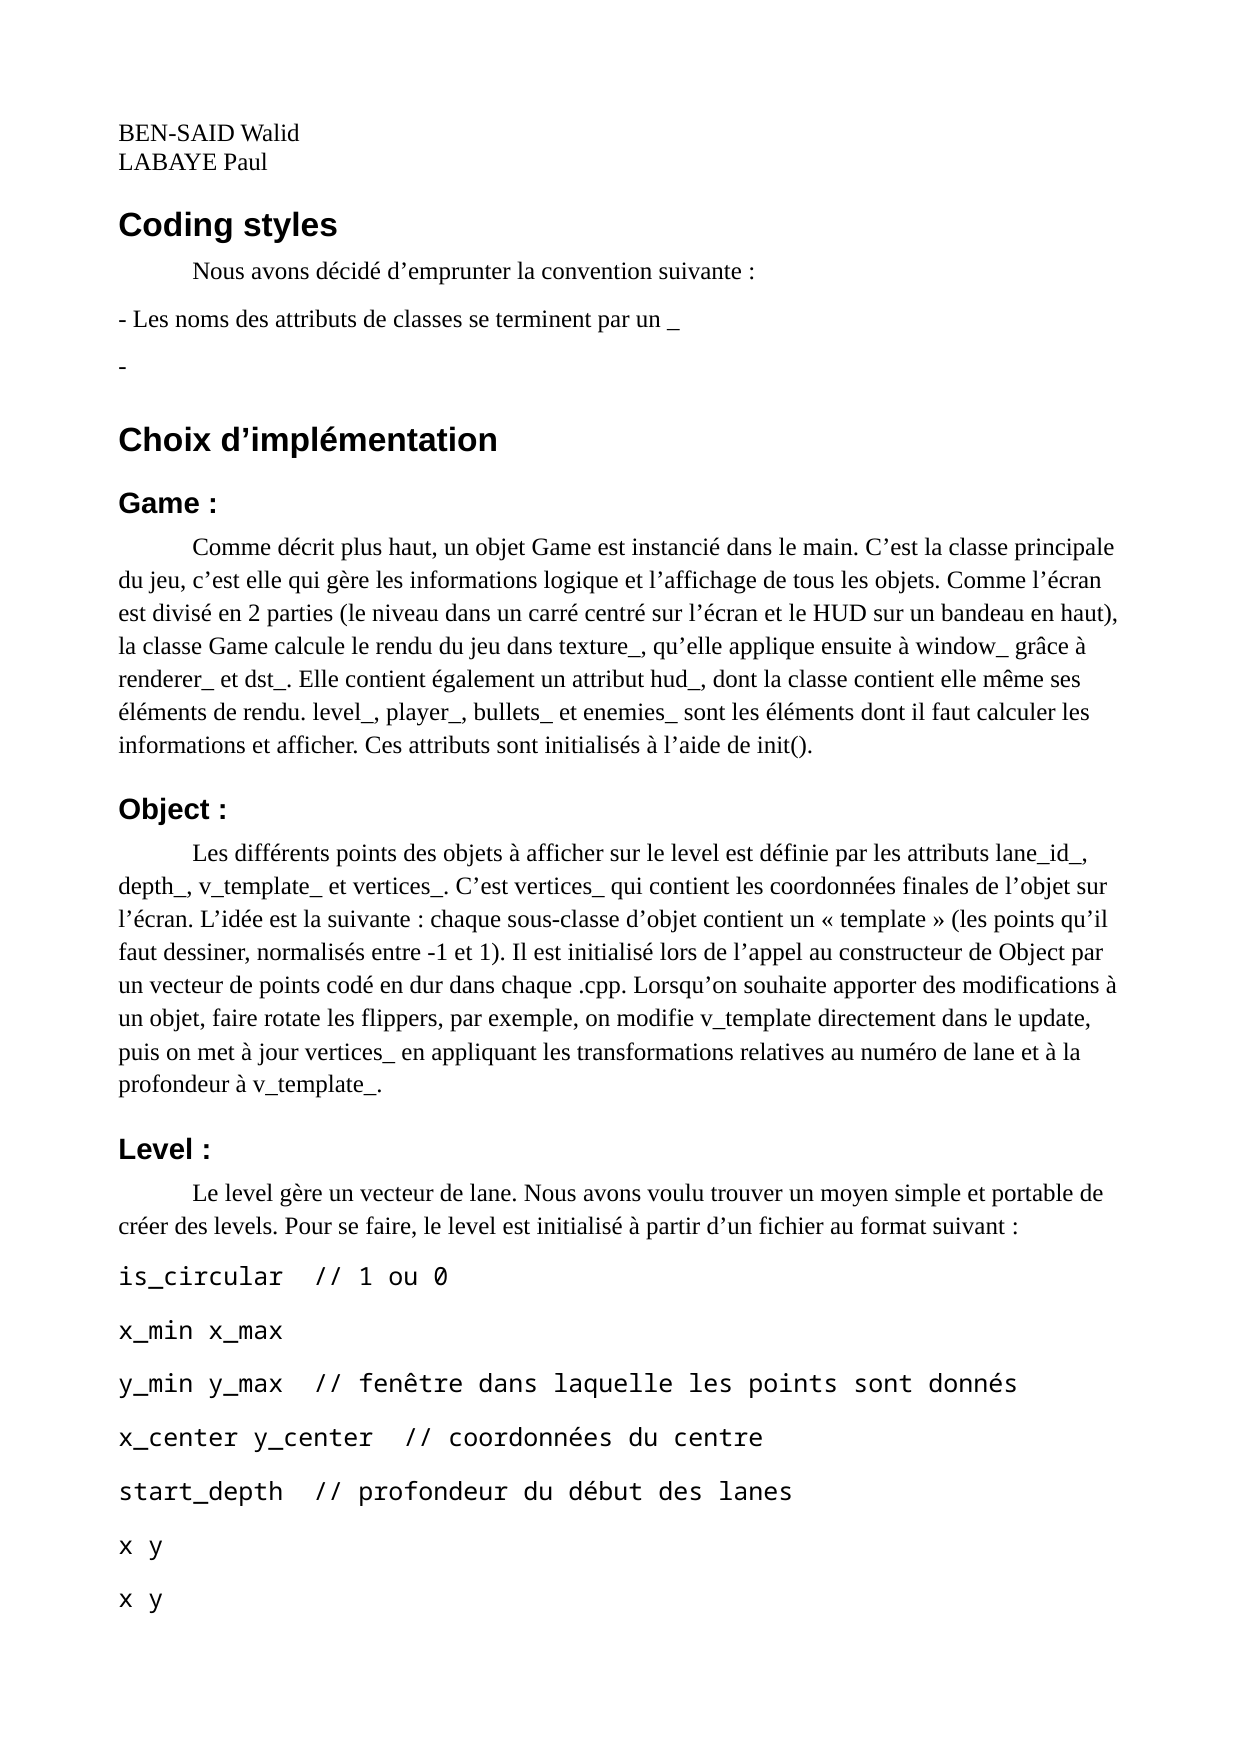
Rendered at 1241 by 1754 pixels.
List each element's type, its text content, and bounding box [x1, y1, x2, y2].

text x y [118, 1527, 1122, 1561]
text - [118, 351, 1122, 380]
text Les différents points des objets à afficher sur le level est définie par les attributs lane_id_, depth_, v_template_ et vertices_. C’est vertices_ qui contient les coordonnées finales de l’objet sur l’écran. L’idée est la suivante : chaque sous-classe d’objet contient un « template » (les points qu’il faut dessiner, normalisés entre -1 et 1). Il est initialisé lors de l’appel au constructeur de Object par un vecteur de points codé en dur dans chaque .cpp. Lorsqu’on souhaite apporter des modifications à un objet, faire rotate les flippers, par exemple, on modifie v_template directement dans le update, puis on met à jour vertices_ en appliquant les transformations relatives au numéro de lane et à la profondeur à v_template_. [118, 838, 1122, 1098]
subtitle Coding styles [118, 205, 1122, 244]
subtitle Level : [118, 1132, 1122, 1166]
subtitle Object : [118, 792, 1122, 826]
text Le level gère un vecteur de lane. Nous avons voulu trouver un moyen simple et portable de créer des levels. Pour se faire, le level est initialisé à partir d’un fichier au format suivant : [118, 1178, 1122, 1240]
text - Les noms des attributs de classes se terminent par un _ [118, 304, 1122, 333]
subtitle Choix d’implémentation [118, 420, 1122, 458]
text x_center y_center // coordonnées du centre [118, 1420, 1122, 1454]
text is_circular // 1 ou 0 [118, 1259, 1122, 1293]
text start_depth // profondeur du début des lanes [118, 1474, 1122, 1508]
text y_min y_max // fenêtre dans laquelle les points sont donnés [118, 1366, 1122, 1400]
text Comme décrit plus haut, un objet Game est instancié dans le main. C’est la classe principale du jeu, c’est elle qui gère les informations logique et l’affichage de tous les objets. Comme l’écran est divisé en 2 parties (le niveau dans un carré centré sur l’écran et le HUD sur un bandeau en haut), la classe Game calcule le rendu du jeu dans texture_, qu’elle applique ensuite à window_ grâce à renderer_ et dst_. Elle contient également un attribut hud_, dont la classe contient elle même ses éléments de rendu. level_, player_, bullets_ et enemies_ sont les éléments dont il faut calculer les informations et afficher. Ces attributs sont initialisés à l’aide de init(). [118, 532, 1122, 759]
text x_min x_max [118, 1312, 1122, 1346]
text Nous avons décidé d’emprunter la convention suivante : [118, 256, 1122, 285]
text x y [118, 1581, 1122, 1615]
subtitle Game : [118, 486, 1122, 519]
